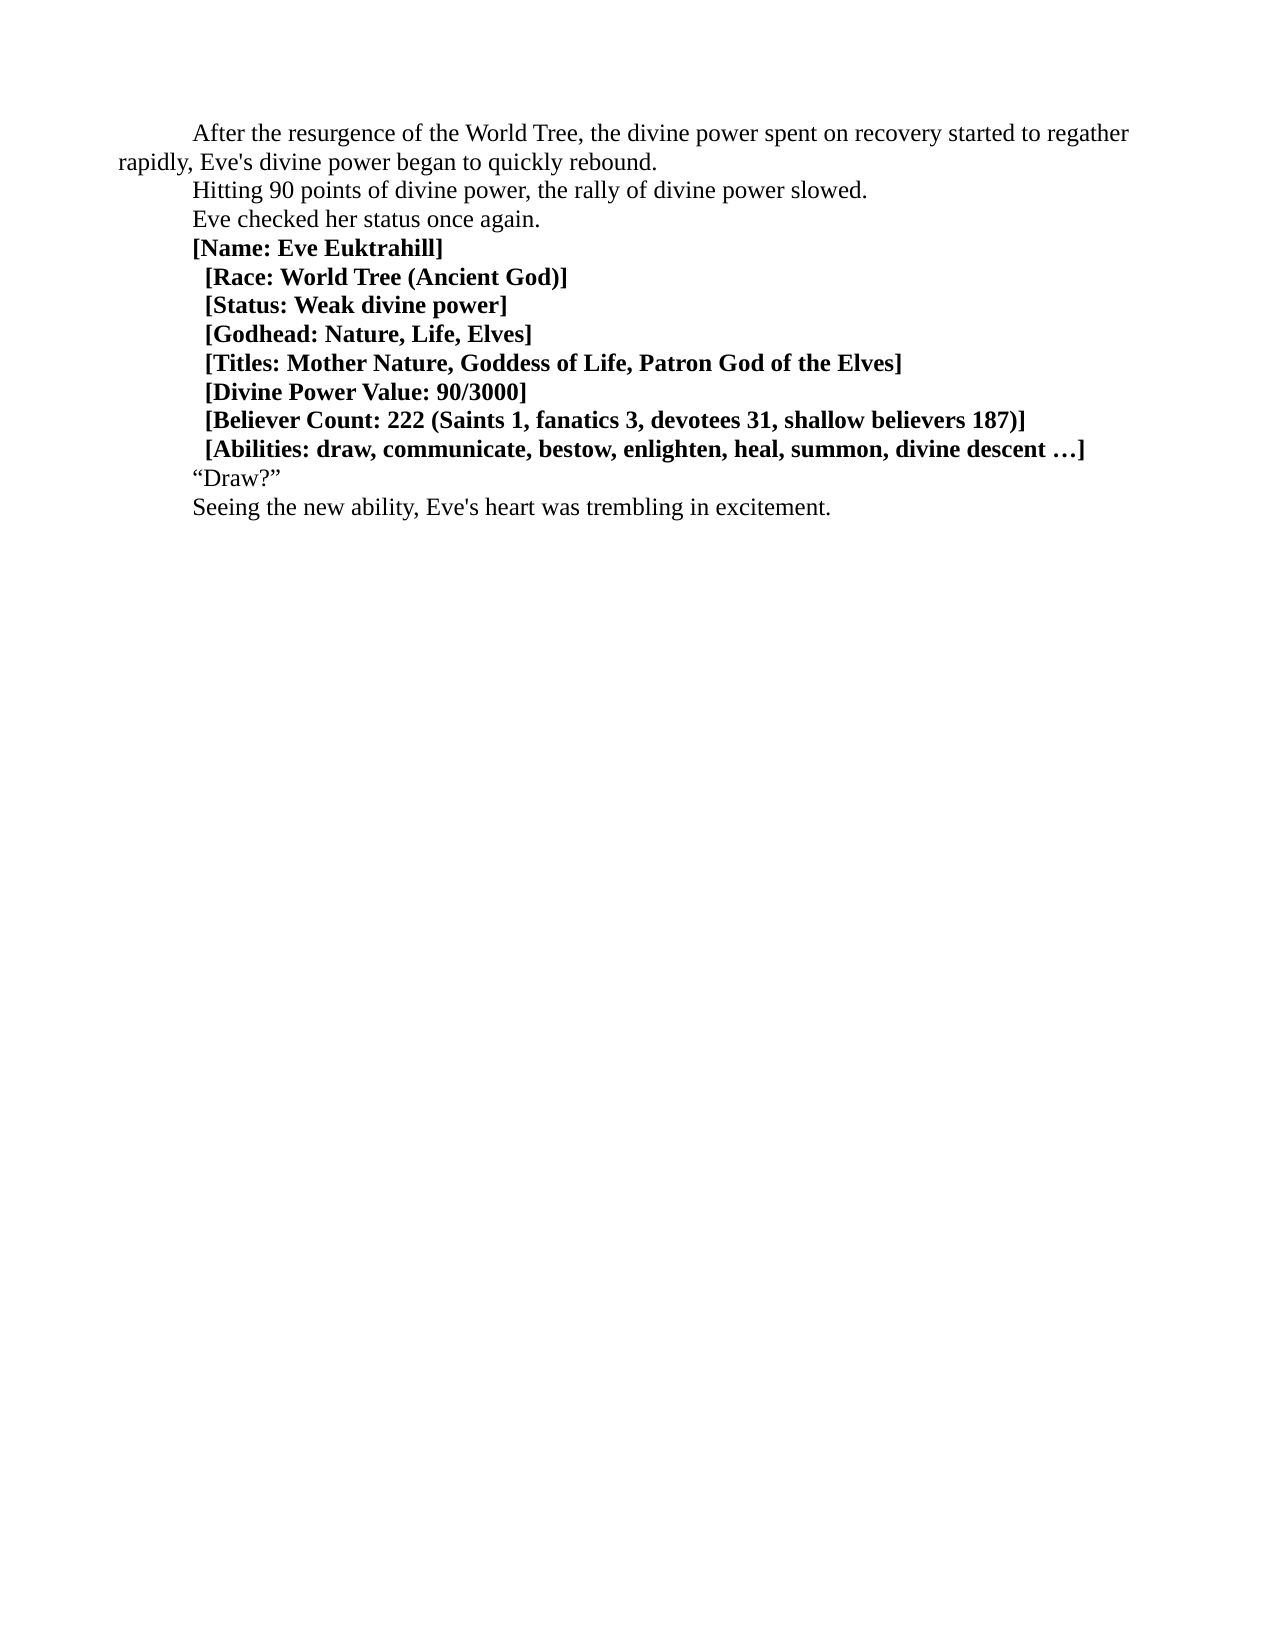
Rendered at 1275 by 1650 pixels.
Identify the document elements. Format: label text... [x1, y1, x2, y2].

text [Name: Eve Euktrahill] [118, 233, 1157, 262]
text After the resurgence of the World Tree, the divine power spent on recovery started to regather rapidly, Eve's divine power began to quickly rebound. [118, 118, 1157, 176]
text [Divine Power Value: 90/3000] [118, 377, 1157, 406]
text [Abilities: draw, communicate, bestow, enlighten, heal, summon, divine descent …] [118, 434, 1157, 463]
text [Titles: Mother Nature, Goddess of Life, Patron God of the Elves] [118, 348, 1157, 377]
text [Race: World Tree (Ancient God)] [118, 262, 1157, 291]
text Hitting 90 points of divine power, the rally of divine power slowed. [118, 176, 1157, 204]
text Eve checked her status once again. [118, 204, 1157, 233]
text Seeing the new ability, Eve's heart was trembling in excitement. [118, 492, 1157, 521]
text “Draw?” [118, 463, 1157, 492]
text [Status: Weak divine power] [118, 291, 1157, 319]
text [Godhead: Nature, Life, Elves] [118, 319, 1157, 348]
text [Believer Count: 222 (Saints 1, fanatics 3, devotees 31, shallow believers 187)] [118, 406, 1157, 434]
